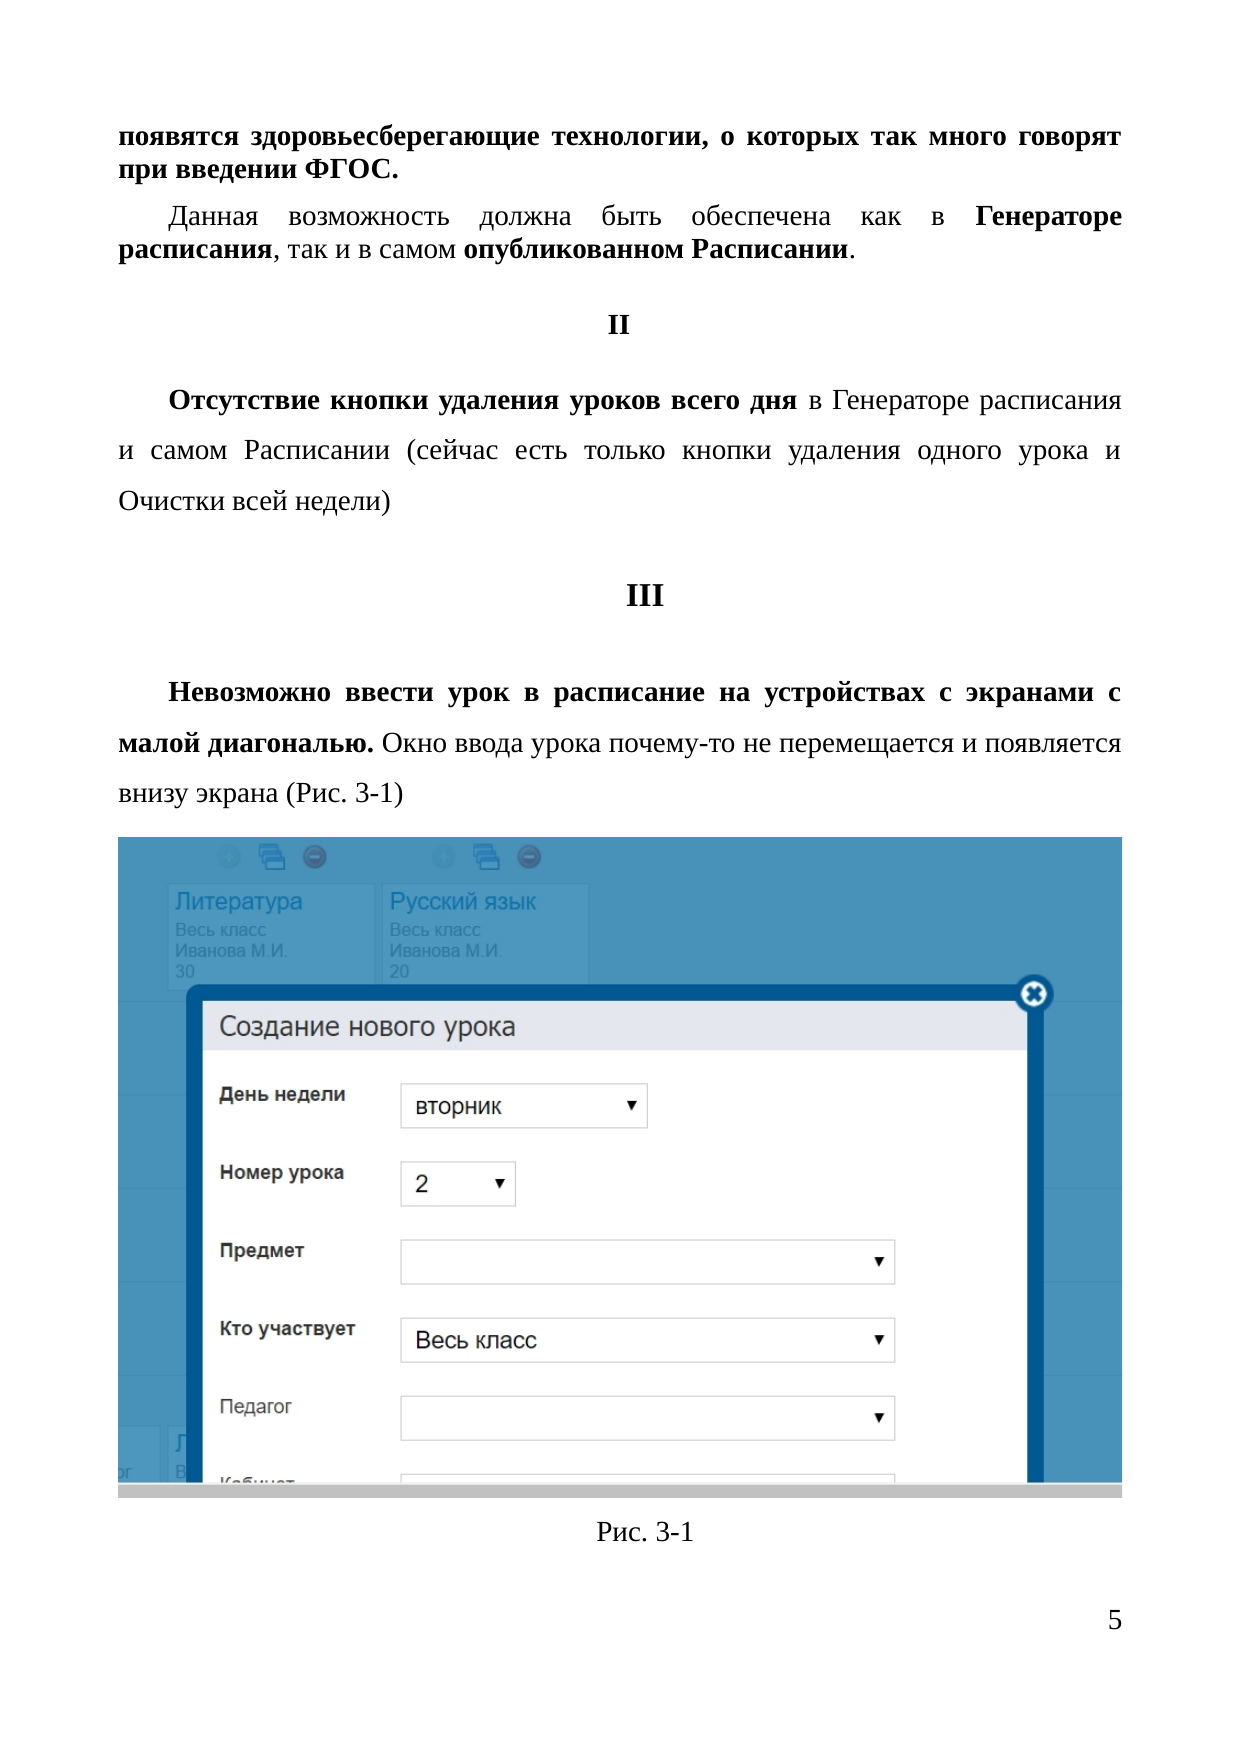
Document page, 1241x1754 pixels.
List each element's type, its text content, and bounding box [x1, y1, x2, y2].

text Невозможно ввести урок в расписание на устройствах с экранами с малой диагональю. Окно ввода урока почему-то не перемещается и появляется внизу экрана (Рис. 3-1) [118, 674, 1122, 808]
text Рис. 3-1 [118, 1498, 1122, 1548]
picture [118, 837, 1123, 1498]
text Отсутствие кнопки удаления уроков всего дня в Генераторе расписания и самом Расписании (сейчас есть только кнопки удаления одного урока и Очистки всей недели) [118, 382, 1122, 516]
text Данная возможность должна быть обеспечена как в Генераторе расписания, так и в самом опубликованном Расписании. [118, 198, 1122, 265]
text появятся здоровьесберегающие технологии, о которых так много говорят при введении ФГОС. [118, 118, 1122, 185]
text II [116, 307, 1122, 340]
text III [118, 575, 1122, 613]
